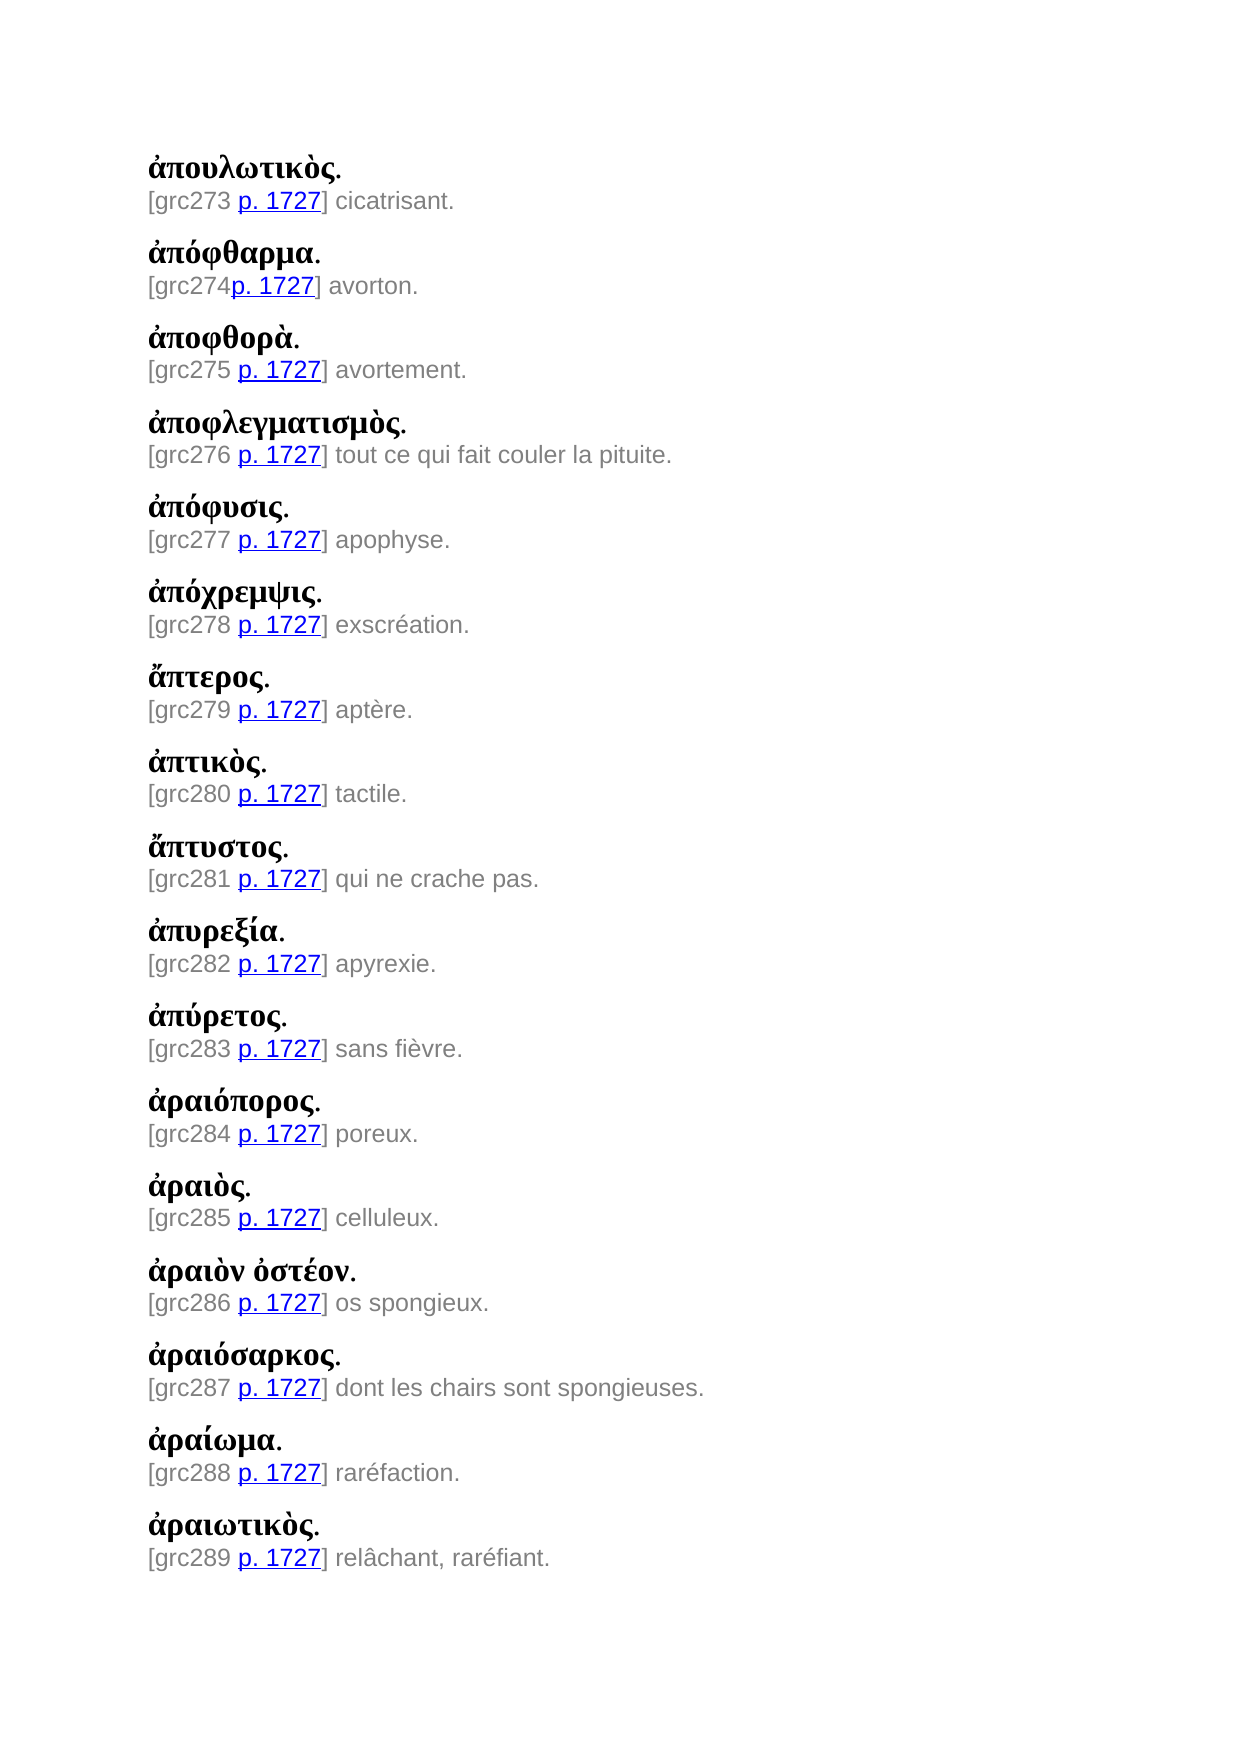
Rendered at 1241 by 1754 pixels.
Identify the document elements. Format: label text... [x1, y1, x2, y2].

text [grc273 p. 1727] cicatrisant. [148, 186, 1093, 215]
text ἀραιόσαρκος. [148, 1335, 1093, 1373]
text ἀπύρετος. [148, 996, 1093, 1034]
text [grc288 p. 1727] raréfaction. [148, 1458, 1093, 1487]
text [grc284 p. 1727] poreux. [148, 1119, 1093, 1147]
text [grc282 p. 1727] apyrexie. [148, 949, 1093, 978]
text ἀποφλεγματισμὸς. [148, 402, 1093, 440]
text ἀραίωμα. [148, 1419, 1093, 1458]
text ἀπυρεξία. [148, 911, 1093, 949]
text [grc287 p. 1727] dont les chairs sont spongieuses. [148, 1373, 1093, 1402]
text ἀραιὸν ὀστέον. [148, 1250, 1093, 1288]
text [grc285 p. 1727] celluleux. [148, 1203, 1093, 1232]
text ἀραιόπορος. [148, 1080, 1093, 1119]
text ἀπόφυσις. [148, 487, 1093, 525]
text [grc277 p. 1727] apophyse. [148, 525, 1093, 554]
text ἄπτυστος. [148, 826, 1093, 864]
text [grc280 p. 1727] tactile. [148, 779, 1093, 808]
text [grc276 p. 1727] tout ce qui fait couler la pituite. [148, 440, 1093, 469]
text [grc286 p. 1727] os spongieux. [148, 1288, 1093, 1317]
text ἀπόφθαρμα. [148, 232, 1093, 271]
text [grc283 p. 1727] sans fièvre. [148, 1034, 1093, 1063]
text ἀπόχρεμψις. [148, 572, 1093, 610]
text [grc274p. 1727] avorton. [148, 271, 1093, 299]
text ἀποφθορὰ. [148, 317, 1093, 356]
text ἀπουλωτικὸς. [148, 148, 1093, 186]
text ἀραιὸς. [148, 1165, 1093, 1203]
text [grc279 p. 1727] aptère. [148, 695, 1093, 723]
text [grc281 p. 1727] qui ne crache pas. [148, 864, 1093, 893]
text ἄπτερος. [148, 656, 1093, 695]
text ἀπτικὸς. [148, 741, 1093, 779]
text [grc278 p. 1727] exscréation. [148, 610, 1093, 639]
text [grc275 p. 1727] avortement. [148, 356, 1093, 384]
text ἀραιωτικὸς. [148, 1504, 1093, 1543]
text [grc289 p. 1727] relâchant, raréfiant. [148, 1543, 1093, 1571]
